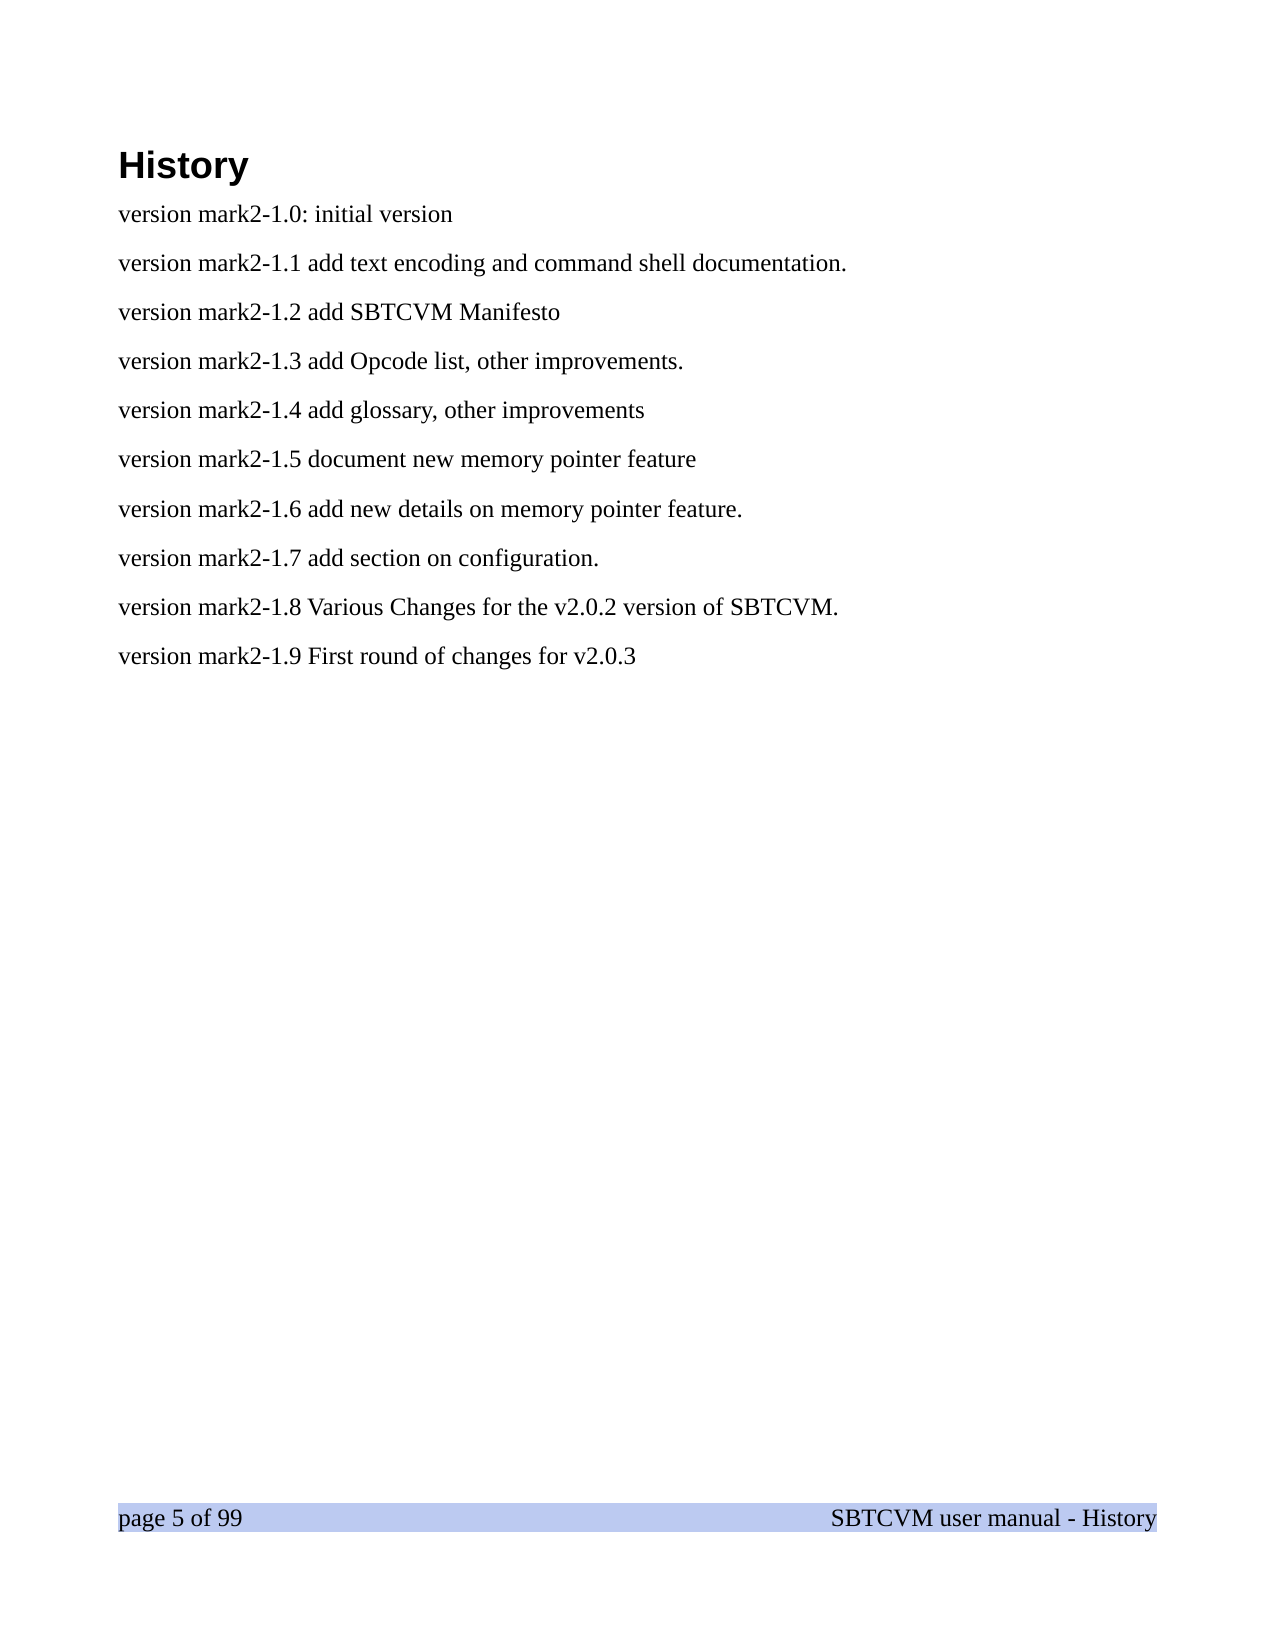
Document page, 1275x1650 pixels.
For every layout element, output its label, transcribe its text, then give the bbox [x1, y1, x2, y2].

text version mark2-1.2 add SBTCVM Manifesto [118, 297, 1157, 326]
text version mark2-1.9 First round of changes for v2.0.3 [118, 641, 1157, 669]
subtitle History [118, 143, 1157, 187]
text version mark2-1.4 add glossary, other improvements [118, 396, 1157, 424]
text version mark2-1.8 Various Changes for the v2.0.2 version of SBTCVM. [118, 592, 1157, 621]
text version mark2-1.6 add new details on memory pointer feature. [118, 494, 1157, 522]
text version mark2-1.3 add Opcode list, other improvements. [118, 346, 1157, 375]
text version mark2-1.0: initial version [118, 199, 1157, 228]
text version mark2-1.7 add section on configuration. [118, 543, 1157, 571]
text version mark2-1.1 add text encoding and command shell documentation. [118, 248, 1157, 277]
text version mark2-1.5 document new memory pointer feature [118, 444, 1157, 473]
